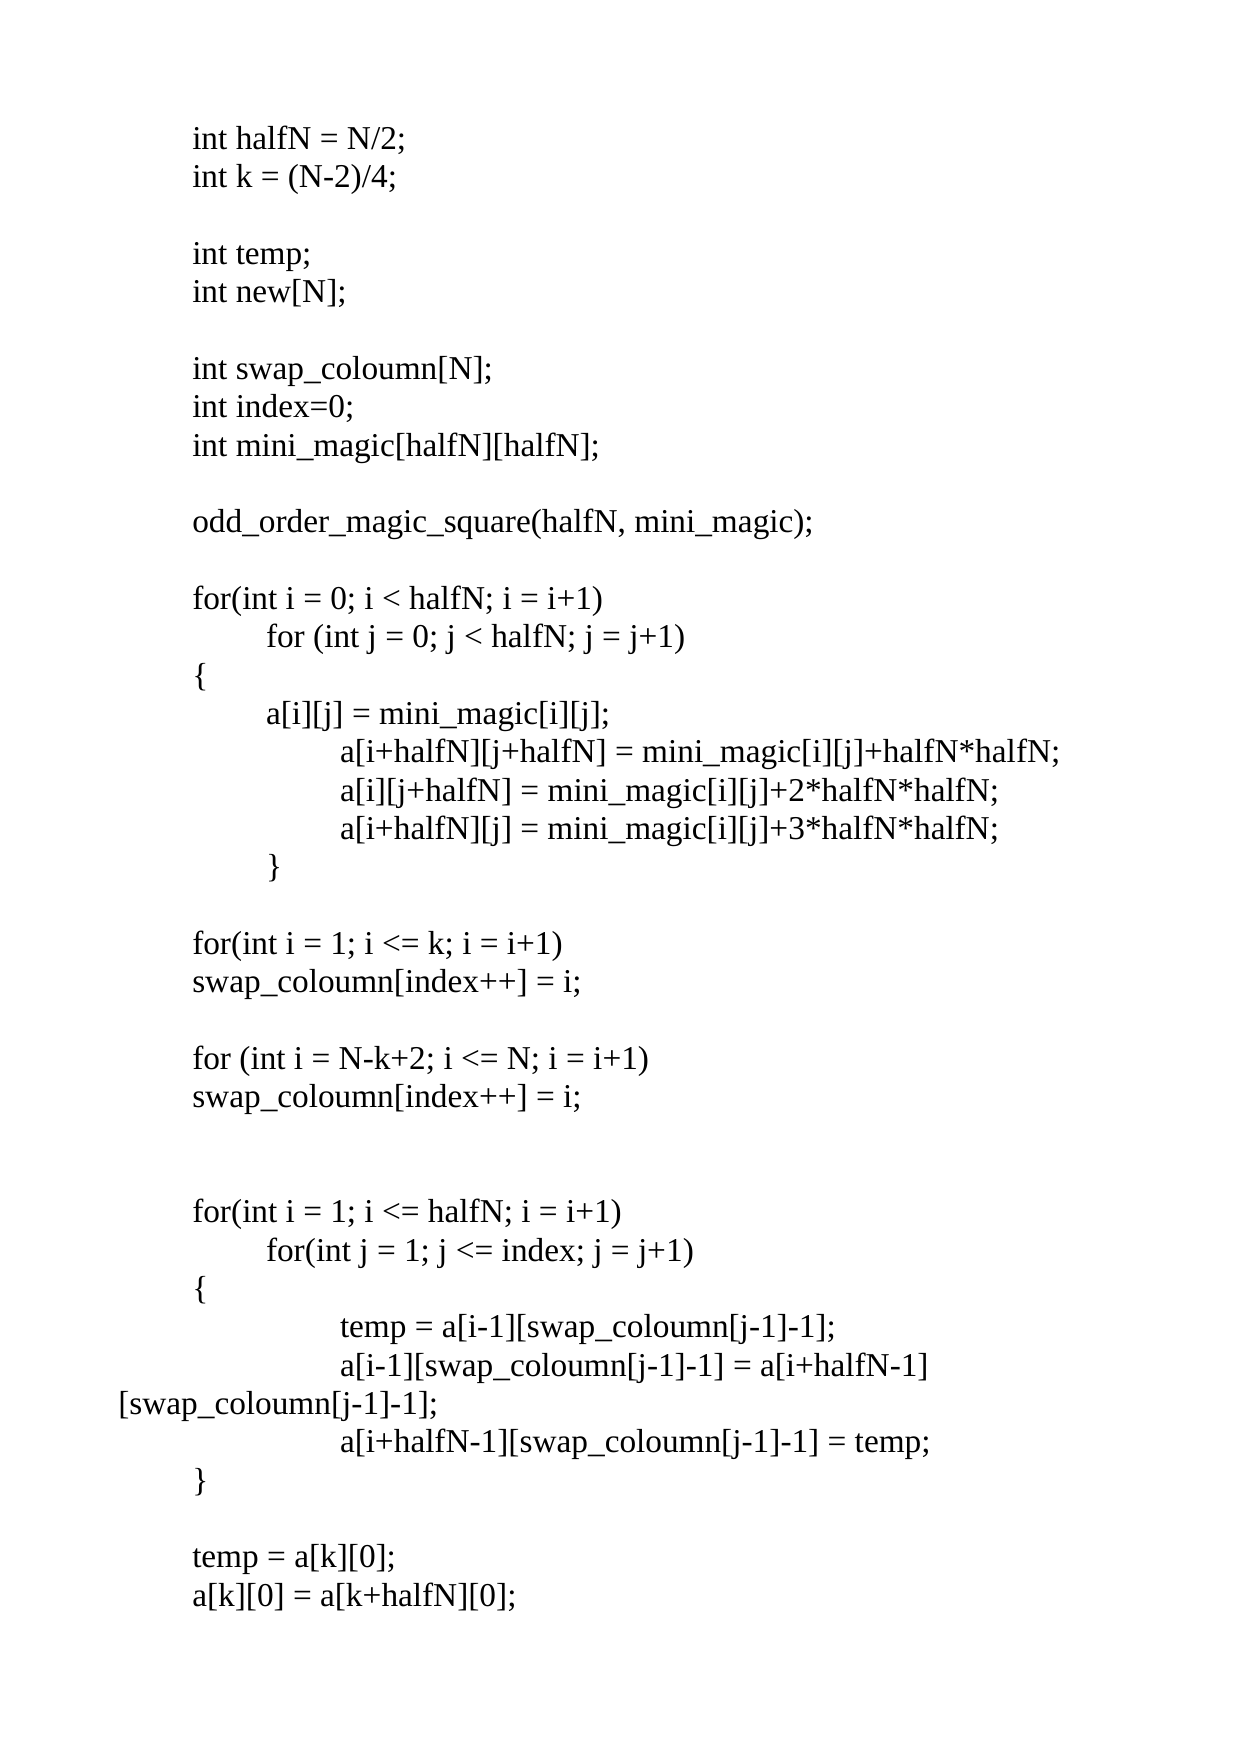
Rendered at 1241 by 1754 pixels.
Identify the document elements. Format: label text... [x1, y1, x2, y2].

text for (int j = 0; j < halfN; j = j+1) [118, 616, 1122, 655]
text for(int i = 0; i < halfN; i = i+1) [118, 578, 1122, 616]
text { [118, 655, 1122, 693]
text temp = a[i-1][swap_coloumn[j-1]-1]; [118, 1306, 1122, 1345]
text int halfN = N/2; [118, 118, 1122, 156]
text a[i][j+halfN] = mini_magic[i][j]+2*halfN*halfN; [118, 770, 1122, 808]
text a[i-1][swap_coloumn[j-1]-1] = a[i+halfN-1][swap_coloumn[j-1]-1]; [118, 1345, 1122, 1421]
text a[i+halfN][j] = mini_magic[i][j]+3*halfN*halfN; [118, 808, 1122, 846]
text int new[N]; [118, 271, 1122, 310]
text swap_coloumn[index++] = i; [118, 1076, 1122, 1115]
text a[i+halfN][j+halfN] = mini_magic[i][j]+halfN*halfN; [118, 731, 1122, 770]
text } [118, 1460, 1122, 1498]
text for(int i = 1; i <= k; i = i+1) [118, 923, 1122, 961]
text int k = (N-2)/4; [118, 156, 1122, 195]
text a[i+halfN-1][swap_coloumn[j-1]-1] = temp; [118, 1421, 1122, 1460]
text for(int i = 1; i <= halfN; i = i+1) [118, 1191, 1122, 1230]
text } [118, 846, 1122, 885]
text for (int i = N-k+2; i <= N; i = i+1) [118, 1038, 1122, 1076]
text int swap_coloumn[N]; [118, 348, 1122, 386]
text int temp; [118, 233, 1122, 271]
text a[i][j] = mini_magic[i][j]; [118, 693, 1122, 731]
text a[k][0] = a[k+halfN][0]; [118, 1575, 1122, 1613]
text { [118, 1268, 1122, 1306]
text int mini_magic[halfN][halfN]; [118, 425, 1122, 463]
text int index=0; [118, 386, 1122, 425]
text temp = a[k][0]; [118, 1536, 1122, 1575]
text for(int j = 1; j <= index; j = j+1) [118, 1230, 1122, 1268]
text odd_order_magic_square(halfN, mini_magic); [118, 501, 1122, 540]
text swap_coloumn[index++] = i; [118, 961, 1122, 1000]
